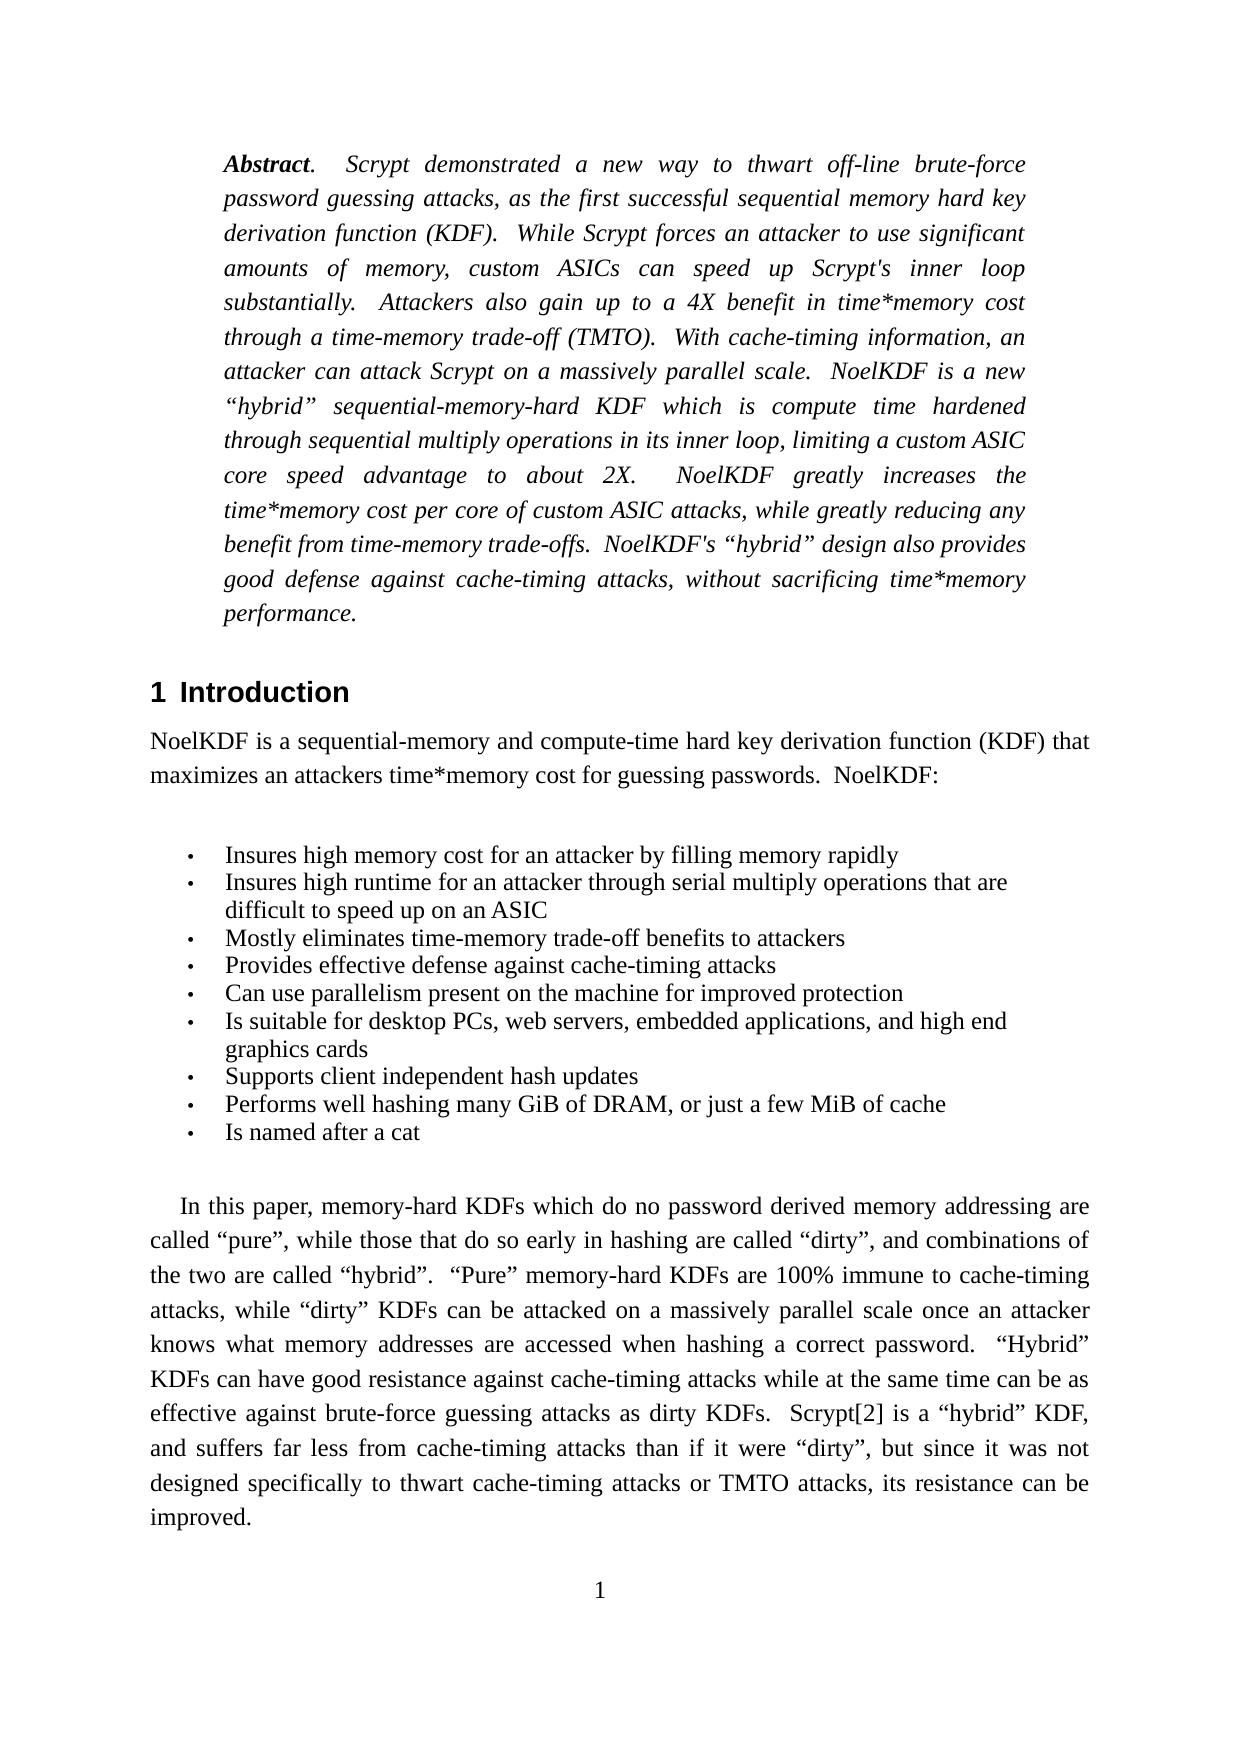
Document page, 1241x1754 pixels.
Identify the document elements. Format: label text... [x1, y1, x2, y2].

list Is named after a cat [187, 1118, 1091, 1146]
list Mostly eliminates time-memory trade-off benefits to attackers [187, 924, 1091, 952]
list Is suitable for desktop PCs, web servers, embedded applications, and high end graphics cards [187, 1007, 1091, 1062]
list Insures high memory cost for an attacker by filling memory rapidly [187, 841, 1091, 868]
text Abstract. Scrypt demonstrated a new way to thwart off-line brute-force password guessing attacks, as the first successful sequential memory hard key derivation function (KDF). While Scrypt forces an attacker to use significant amounts of memory, custom ASICs can speed up Scrypt's inner loop substantially. Attackers also gain up to a 4X benefit in time*memory cost through a time-memory trade-off (TMTO). With cache-timing information, an attacker can attack Scrypt on a massively parallel scale. NoelKDF is a new “hybrid” sequential-memory-hard KDF which is compute time hardened through sequential multiply operations in its inner loop, limiting a custom ASIC core speed advantage to about 2X. NoelKDF greatly increases the time*memory cost per core of custom ASIC attacks, while greatly reducing any benefit from time-memory trade-offs. NoelKDF's “hybrid” design also provides good defense against cache-timing attacks, without sacrificing time*memory performance. [223, 150, 1029, 627]
list Performs well hashing many GiB of DRAM, or just a few MiB of cache [187, 1090, 1091, 1118]
subtitle Introduction [150, 676, 1091, 708]
list Insures high runtime for an attacker through serial multiply operations that are difficult to speed up on an ASIC [187, 868, 1091, 924]
list Provides effective defense against cache-timing attacks [187, 952, 1091, 979]
text NoelKDF is a sequential-memory and compute-time hard key derivation function (KDF) that maximizes an attackers time*memory cost for guessing passwords. NoelKDF: [150, 727, 1091, 789]
text In this paper, memory-hard KDFs which do no password derived memory addressing are called “pure”, while those that do so early in hashing are called “dirty”, and combinations of the two are called “hybrid”. “Pure” memory-hard KDFs are 100% immune to cache-timing attacks, while “dirty” KDFs can be attacked on a massively parallel scale once an attacker knows what memory addresses are accessed when hashing a correct password. “Hybrid” KDFs can have good resistance against cache-timing attacks while at the same time can be as effective against brute-force guessing attacks as dirty KDFs. Scrypt[2] is a “hybrid” KDF, and suffers far less from cache-timing attacks than if it were “dirty”, but since it was not designed specifically to thwart cache-timing attacks or TMTO attacks, its resistance can be improved. [150, 1192, 1091, 1531]
list Supports client independent hash updates [187, 1062, 1091, 1090]
list Can use parallelism present on the machine for improved protection [187, 979, 1091, 1007]
